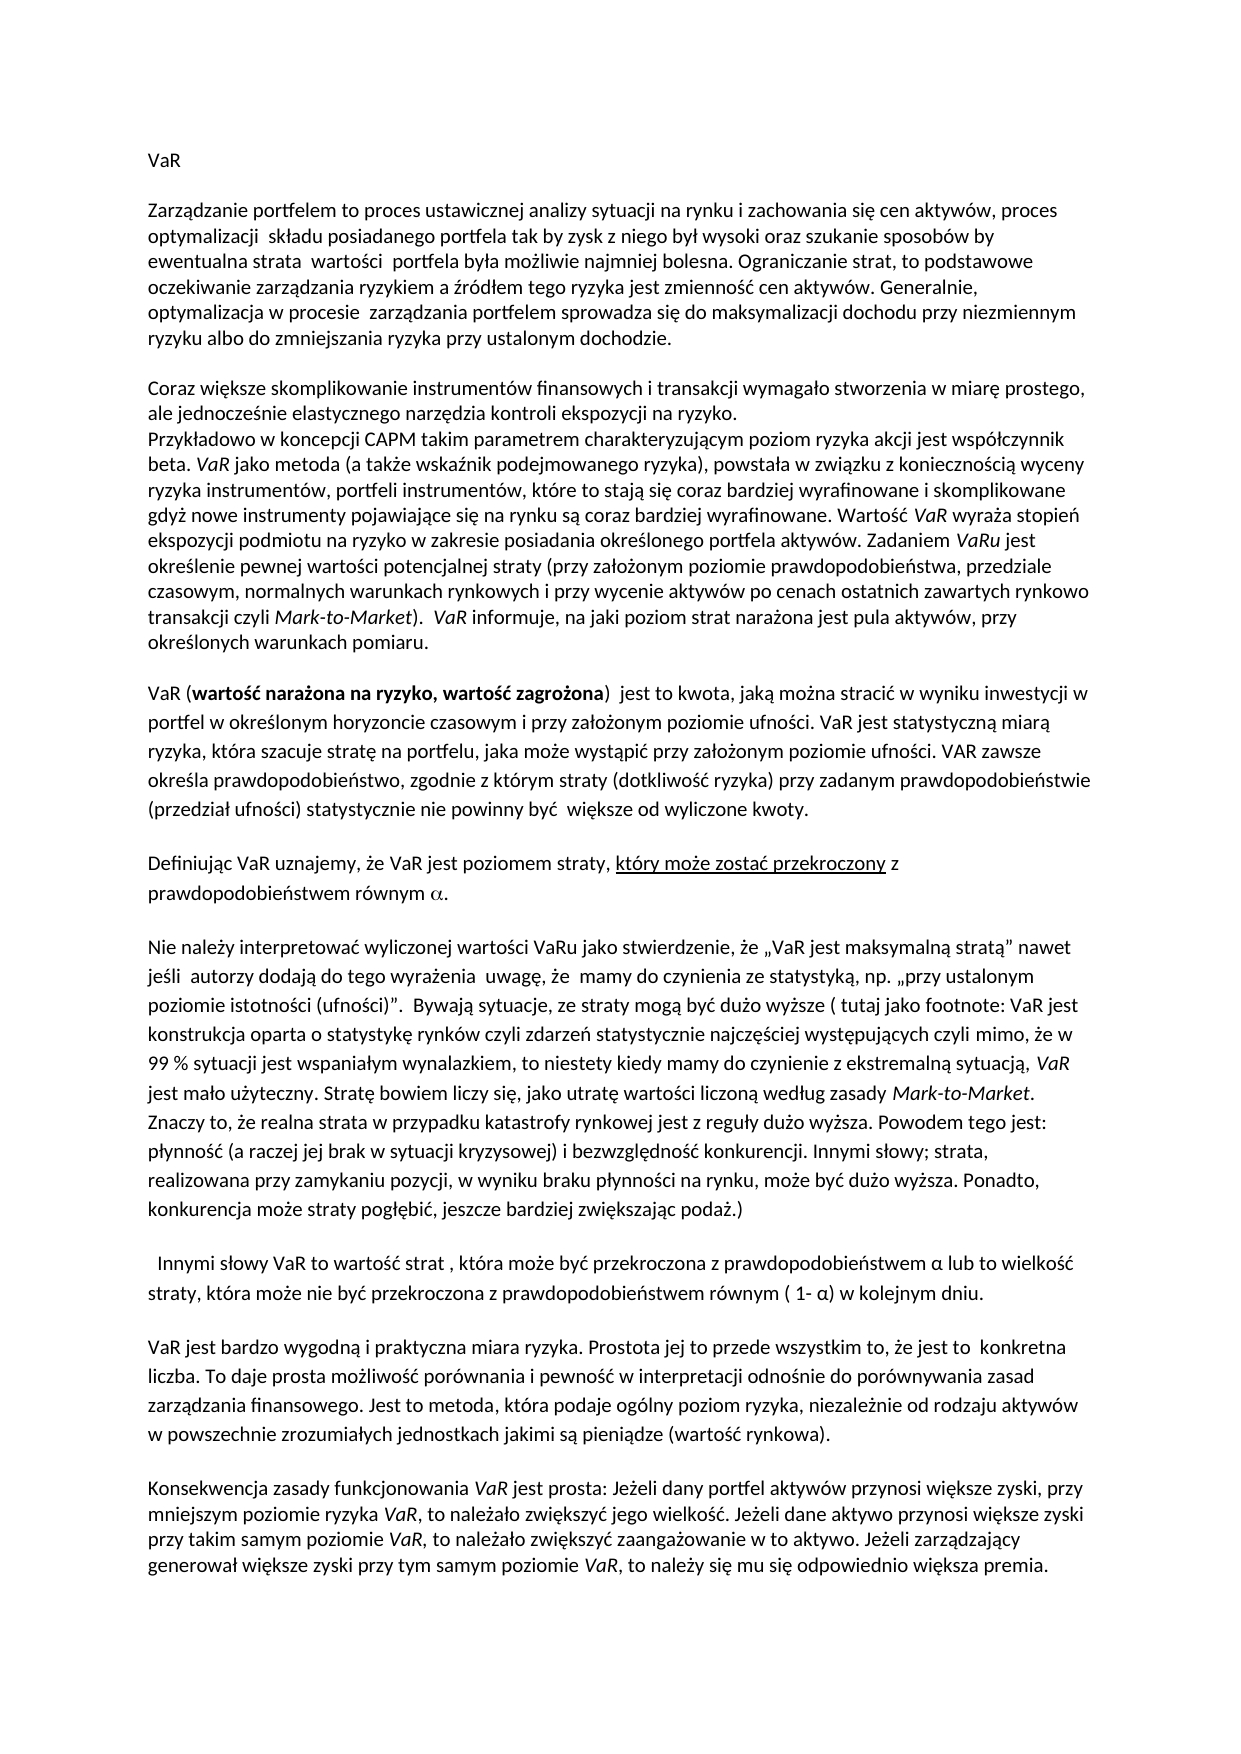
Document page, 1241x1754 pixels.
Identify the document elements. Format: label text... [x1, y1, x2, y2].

text Przykładowo w koncepcji CAPM takim parametrem charakteryzującym poziom ryzyka akcji jest współczynnik beta. VaR jako metoda (a także wskaźnik podejmowanego ryzyka), powstała w związku z koniecznością wyceny ryzyka instrumentów, portfeli instrumentów, które to stają się coraz bardziej wyrafinowane i skomplikowane gdyż nowe instrumenty pojawiające się na rynku są coraz bardziej wyrafinowane. Wartość VaR wyraża stopień ekspozycji podmiotu na ryzyko w zakresie posiadania określonego portfela aktywów. Zadaniem VaRu jest określenie pewnej wartości potencjalnej straty (przy założonym poziomie prawdopodobieństwa, przedziale czasowym, normalnych warunkach rynkowych i przy wycenie aktywów po cenach ostatnich zawartych rynkowo transakcji czyli Mark-to-Market). VaR informuje, na jaki poziom strat narażona jest pula aktywów, przy określonych warunkach pomiaru. [148, 426, 1093, 655]
text Konsekwencja zasady funkcjonowania VaR jest prosta: Jeżeli dany portfel aktywów przynosi większe zyski, przy mniejszym poziomie ryzyka VaR, to należało zwiększyć jego wielkość. Jeżeli dane aktywo przynosi większe zyski przy takim samym poziomie VaR, to należało zwiększyć zaangażowanie w to aktywo. Jeżeli zarządzający generował większe zyski przy tym samym poziomie VaR, to należy się mu się odpowiednio większa premia. [148, 1476, 1093, 1577]
text Definiując VaR uznajemy, że VaR jest poziomem straty, który może zostać przekroczony z prawdopodobieństwem równym a. [148, 851, 1093, 905]
text VaR (wartość narażona na ryzyko, wartość zagrożona) jest to kwota, jaką można stracić w wyniku inwestycji w portfel w określonym horyzoncie czasowym i przy założonym poziomie ufności. VaR jest statystyczną miarą ryzyka, która szacuje stratę na portfelu, jaka może wystąpić przy założonym poziomie ufności. VAR zawsze określa prawdopodobieństwo, zgodnie z którym straty (dotkliwość ryzyka) przy zadanym prawdopodobieństwie (przedział ufności) statystycznie nie powinny być większe od wyliczone kwoty. [148, 680, 1093, 822]
text VaR jest bardzo wygodną i praktyczna miara ryzyka. Prostota jej to przede wszystkim to, że jest to konkretna liczba. To daje prosta możliwość porównania i pewność w interpretacji odnośnie do porównywania zasad zarządzania finansowego. Jest to metoda, która podaje ogólny poziom ryzyka, niezależnie od rodzaju aktywów w powszechnie zrozumiałych jednostkach jakimi są pieniądze (wartość rynkowa). [148, 1334, 1093, 1447]
text Zarządzanie portfelem to proces ustawicznej analizy sytuacji na rynku i zachowania się cen aktywów, proces optymalizacji składu posiadanego portfela tak by zysk z niego był wysoki oraz szukanie sposobów by ewentualna strata wartości portfela była możliwie najmniej bolesna. Ograniczanie strat, to podstawowe oczekiwanie zarządzania ryzykiem a źródłem tego ryzyka jest zmienność cen aktywów. Generalnie, optymalizacja w procesie zarządzania portfelem sprowadza się do maksymalizacji dochodu przy niezmiennym ryzyku albo do zmniejszania ryzyka przy ustalonym dochodzie. [148, 198, 1093, 350]
text Nie należy interpretować wyliczonej wartości VaRu jako stwierdzenie, że „VaR jest maksymalną stratą” nawet jeśli autorzy dodają do tego wyrażenia uwagę, że mamy do czynienia ze statystyką, np. „przy ustalonym poziomie istotności (ufności)”. Bywają sytuacje, ze straty mogą być dużo wyższe ( tutaj jako footnote: VaR jest konstrukcja oparta o statystykę rynków czyli zdarzeń statystycznie najczęściej występujących czyli mimo, że w 99 % sytuacji jest wspaniałym wynalazkiem, to niestety kiedy mamy do czynienie z ekstremalną sytuacją, VaR jest mało użyteczny. Stratę bowiem liczy się, jako utratę wartości liczoną według zasady Mark-to-Market. Znaczy to, że realna strata w przypadku katastrofy rynkowej jest z reguły dużo wyższa. Powodem tego jest: płynność (a raczej jej brak w sytuacji kryzysowej) i bezwzględność konkurencji. Innymi słowy; strata, realizowana przy zamykaniu pozycji, w wyniku braku płynności na rynku, może być dużo wyższa. Ponadto, konkurencja może straty pogłębić, jeszcze bardziej zwiększając podaż.) [148, 934, 1093, 1222]
text Coraz większe skomplikowanie instrumentów finansowych i transakcji wymagało stworzenia w miarę prostego, ale jednocześnie elastycznego narzędzia kontroli ekspozycji na ryzyko. [148, 375, 1093, 426]
text VaR [148, 148, 1093, 173]
text Innymi słowy VaR to wartość strat , która może być przekroczona z prawdopodobieństwem α lub to wielkość straty, która może nie być przekroczona z prawdopodobieństwem równym ( 1- α) w kolejnym dniu. [148, 1251, 1093, 1305]
